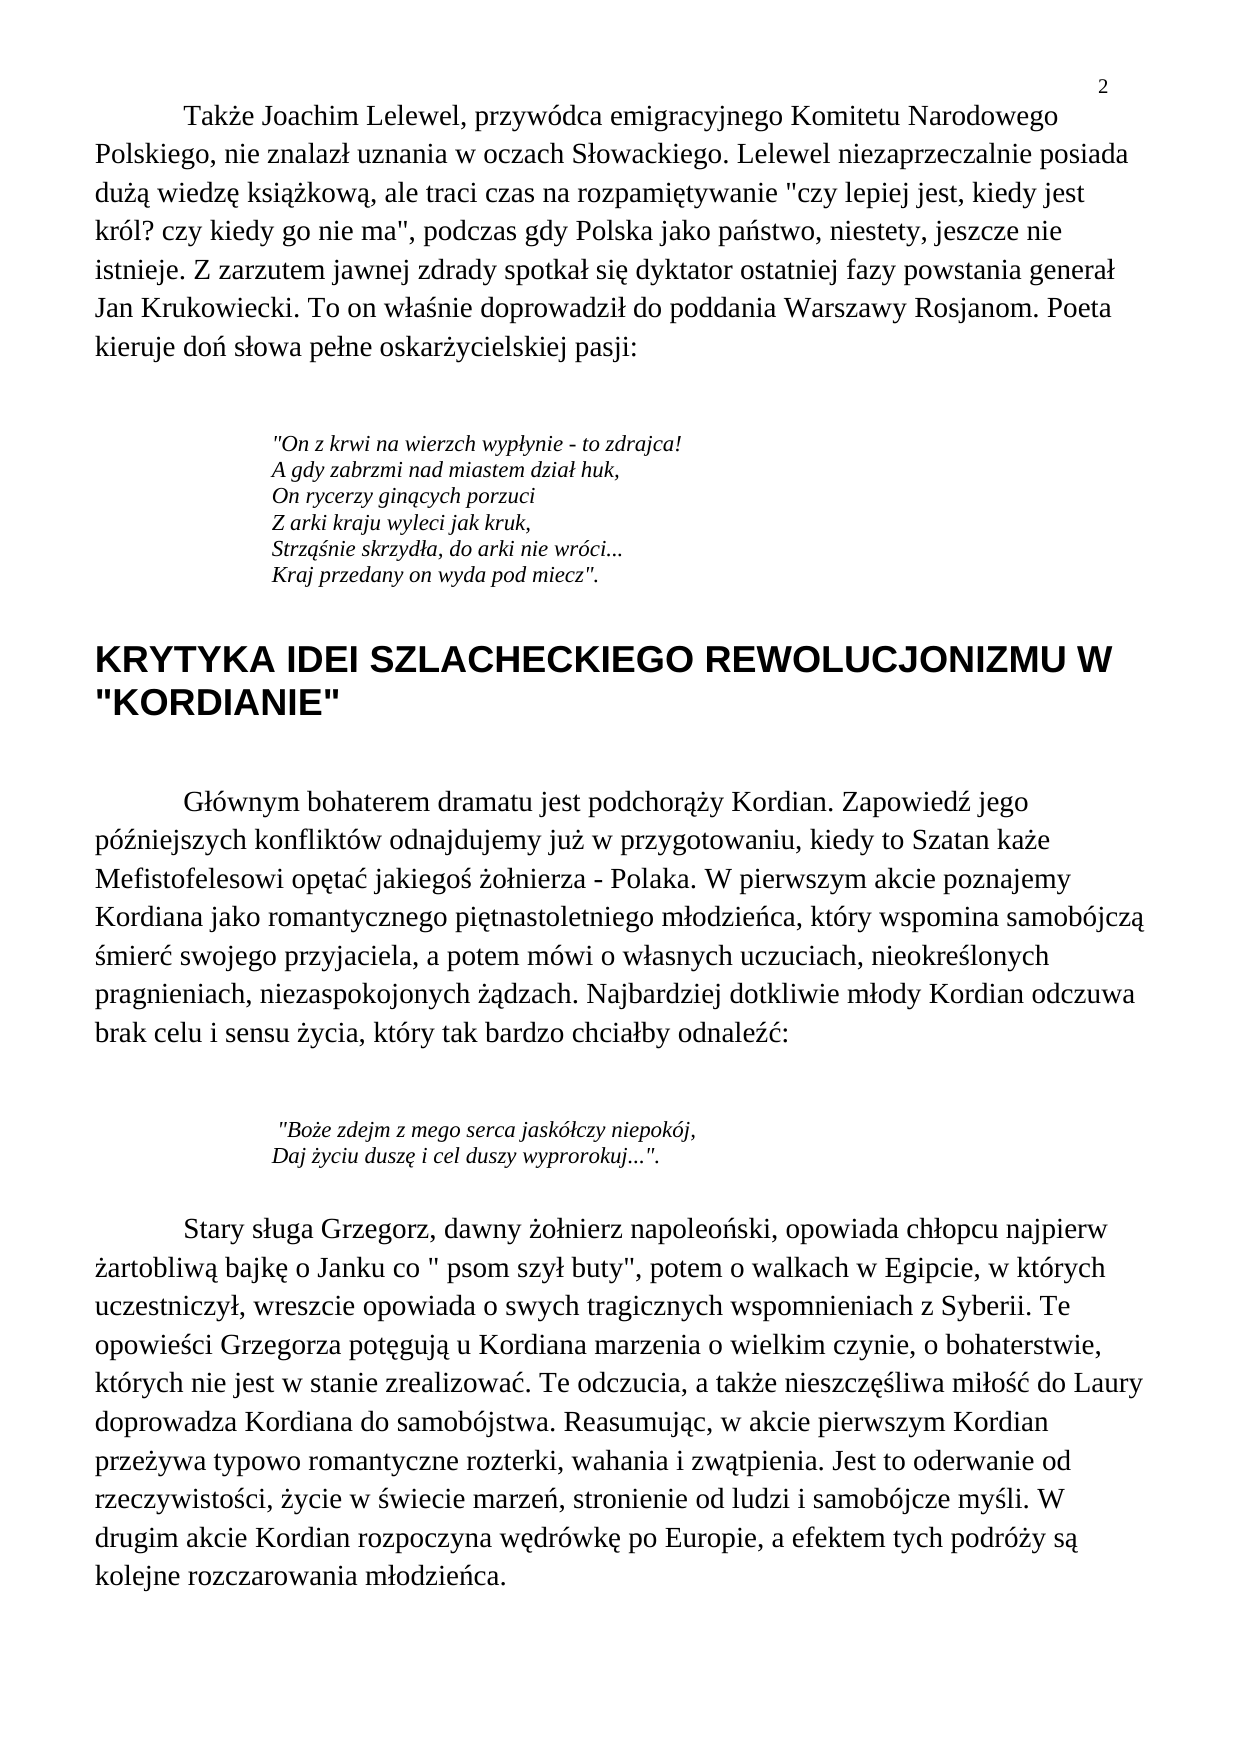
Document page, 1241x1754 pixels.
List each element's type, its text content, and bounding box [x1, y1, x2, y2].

text Stary sługa Grzegorz, dawny żołnierz napoleoński, opowiada chłopcu najpierw żartobliwą bajkę o Janku co " psom szył buty", potem o walkach w Egipcie, w których uczestniczył, wreszcie opowiada o swych tragicznych wspomnieniach z Syberii. Te opowieści Grzegorza potęgują u Kordiana marzenia o wielkim czynie, o bohaterstwie, których nie jest w stanie zrealizować. Te odczucia, a także nieszczęśliwa miłość do Laury doprowadza Kordiana do samobójstwa. Reasumując, w akcie pierwszym Kordian przeżywa typowo romantyczne rozterki, wahania i zwątpienia. Jest to oderwanie od rzeczywistości, życie w świecie marzeń, stronienie od ludzi i samobójcze myśli. W drugim akcie Kordian rozpoczyna wędrówkę po Europie, a efektem tych podróży są kolejne rozczarowania młodzieńca. [94, 1211, 1146, 1592]
text "On z krwi na wierzch wypłynie - to zdrajca! A gdy zabrzmi nad miastem dział huk, On rycerzy ginących porzuci Z arki kraju wyleci jak kruk, Strząśnie skrzydła, do arki nie wróci... Kraj przedany on wyda pod miecz". [272, 430, 968, 588]
text Głównym bohaterem dramatu jest podchorąży Kordian. Zapowiedź jego późniejszych konfliktów odnajdujemy już w przygotowaniu, kiedy to Szatan każe Mefistofelesowi opętać jakiegoś żołnierza - Polaka. W pierwszym akcie poznajemy Kordiana jako romantycznego piętnastoletniego młodzieńca, który wspomina samobójczą śmierć swojego przyjaciela, a potem mówi o własnych uczuciach, nieokreślonych pragnieniach, niezaspokojonych żądzach. Najbardziej dotkliwie młody Kordian odczuwa brak celu i sensu życia, który tak bardzo chciałby odnaleźć: [94, 784, 1146, 1049]
text "Boże zdejm z mego serca jaskółczy niepokój, Daj życiu duszę i cel duszy wyprorokuj...". [272, 1116, 968, 1168]
subtitle KRYTYKA IDEI SZLACHECKIEGO REWOLUCJONIZMU W "KORDIANIE" [94, 637, 1146, 723]
text Także Joachim Lelewel, przywódca emigracyjnego Komitetu Narodowego Polskiego, nie znalazł uznania w oczach Słowackiego. Lelewel niezaprzeczalnie posiada dużą wiedzę książkową, ale traci czas na rozpamiętywanie "czy lepiej jest, kiedy jest król? czy kiedy go nie ma", podczas gdy Polska jako państwo, niestety, jeszcze nie istnieje. Z zarzutem jawnej zdrady spotkał się dyktator ostatniej fazy powstania generał Jan Krukowiecki. To on właśnie doprowadził do poddania Warszawy Rosjanom. Poeta kieruje doń słowa pełne oskarżycielskiej pasji: [94, 98, 1146, 363]
